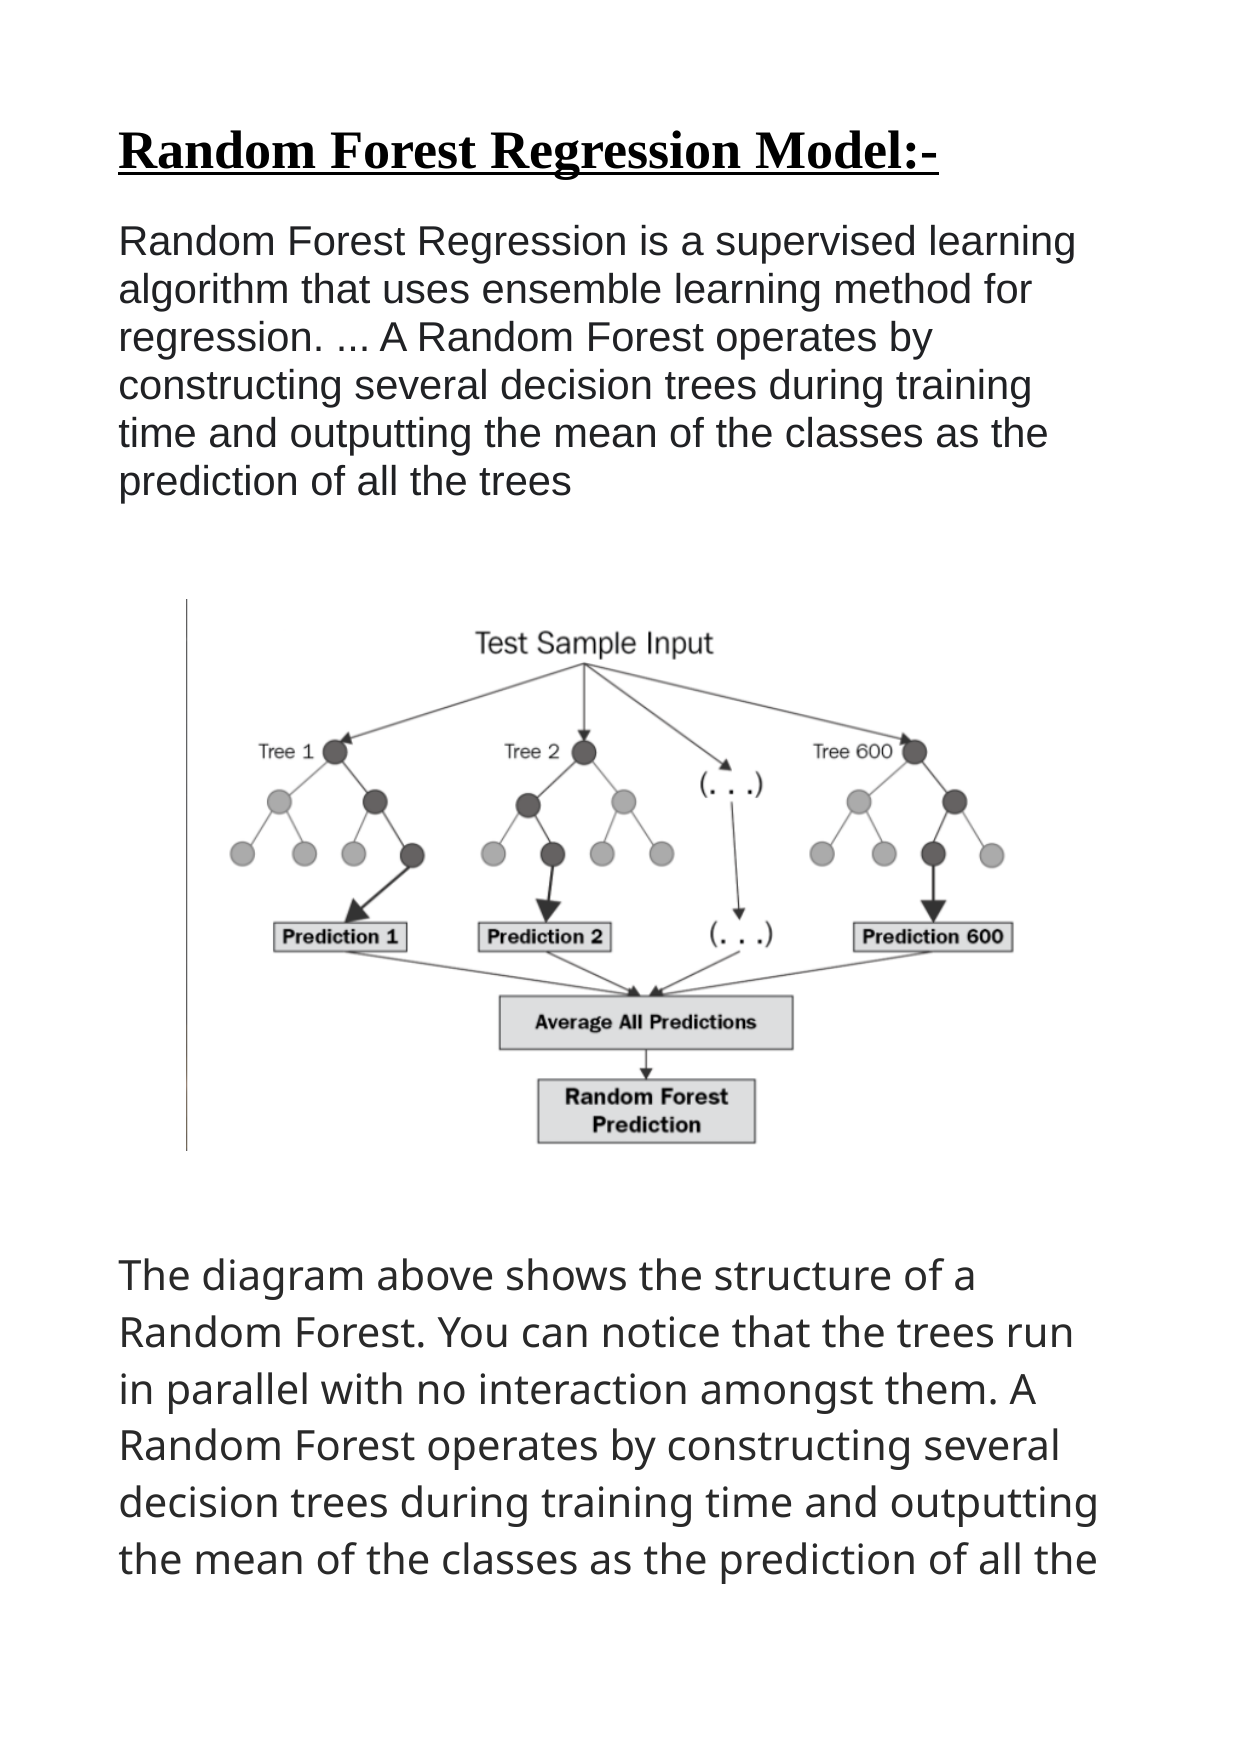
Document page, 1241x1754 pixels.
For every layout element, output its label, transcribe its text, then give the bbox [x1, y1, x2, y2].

picture [186, 599, 1054, 1151]
text The diagram above shows the structure of a Random Forest. You can notice that the trees run in parallel with no interaction amongst them. A Random Forest operates by constructing several decision trees during training time and outputting the mean of the classes as the prediction of all the [118, 1246, 1122, 1587]
text Random Forest Regression Model:- [118, 118, 1122, 180]
text Random Forest Regression is a supervised learning algorithm that uses ensemble learning method for regression. ... A Random Forest operates by constructing several decision trees during training time and outputting the mean of the classes as the prediction of all the trees [118, 216, 1122, 504]
